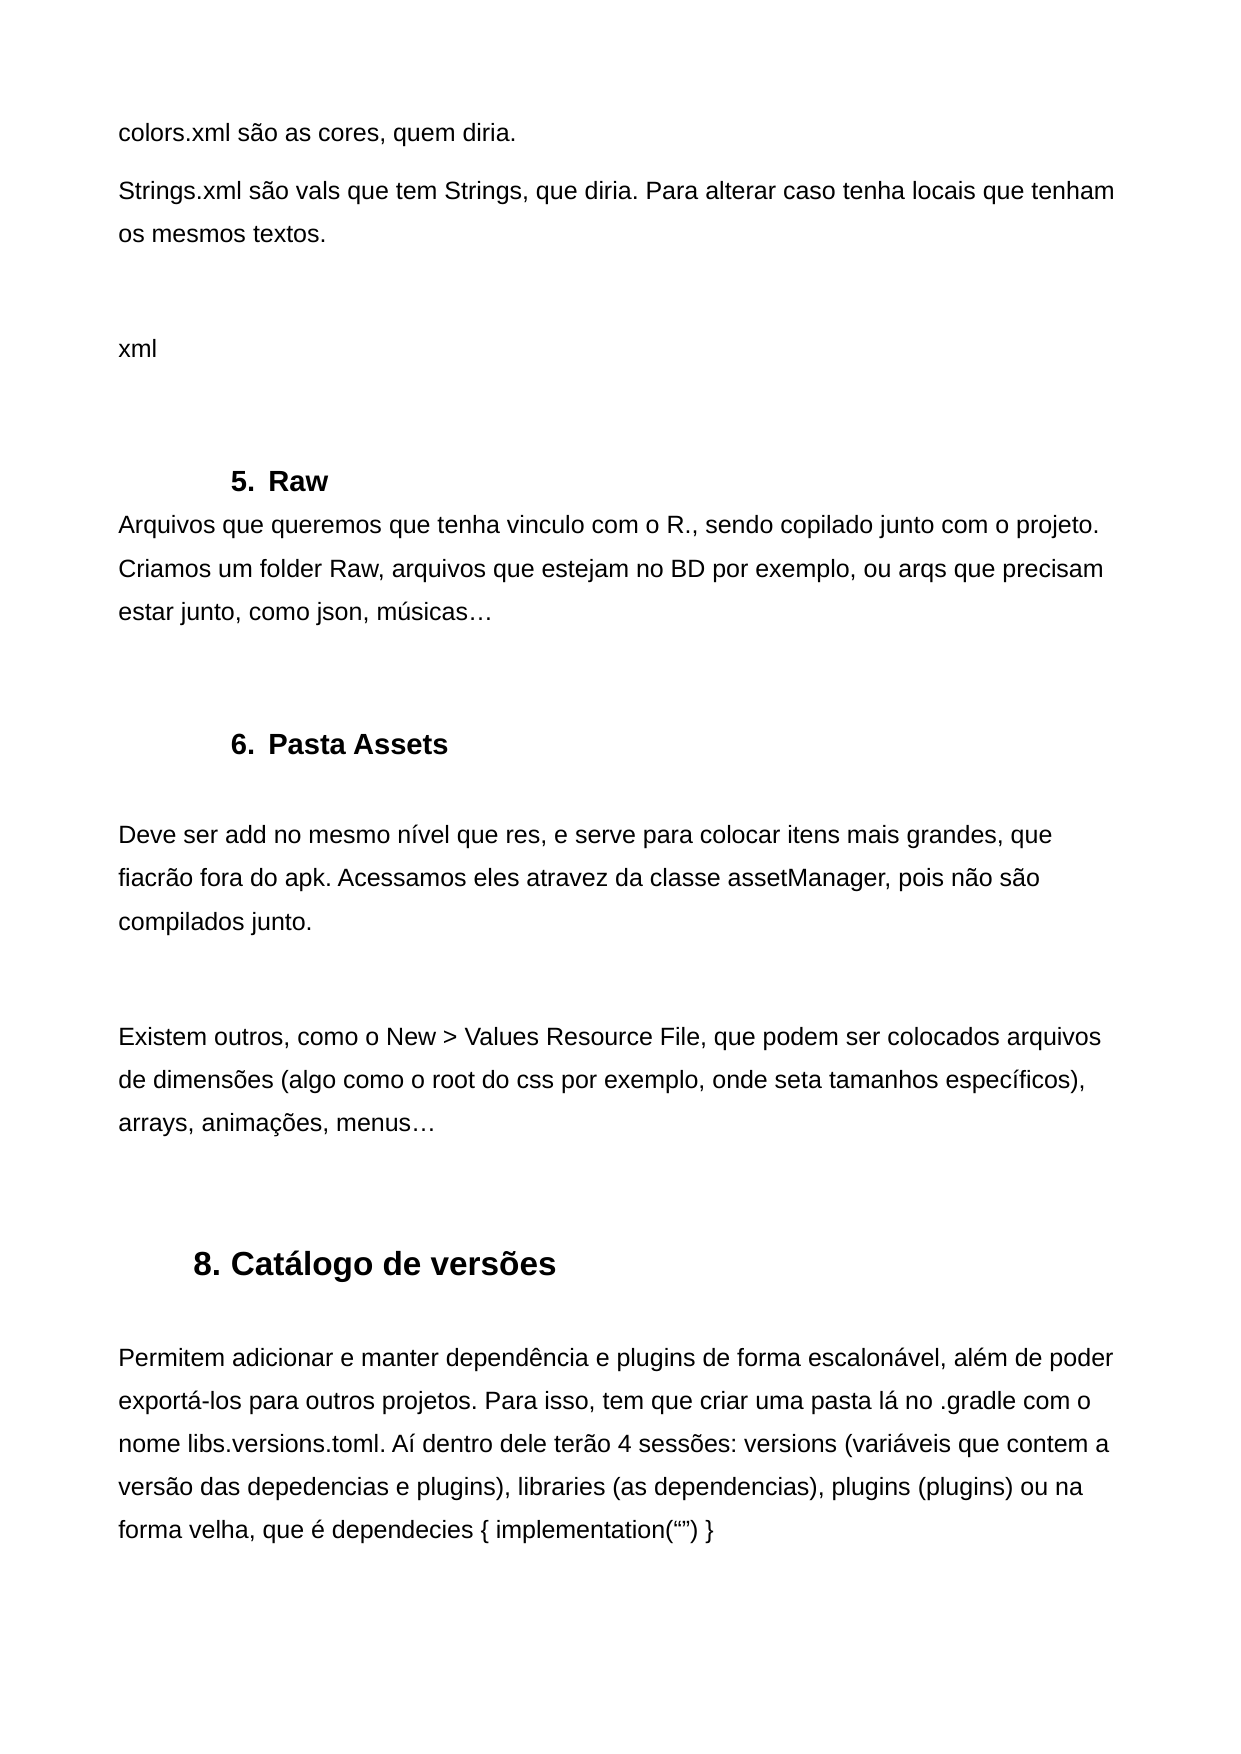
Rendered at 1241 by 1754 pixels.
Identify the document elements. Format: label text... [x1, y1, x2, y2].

subtitle Pasta Assets [231, 727, 1122, 760]
text Deve ser add no mesmo nível que res, e serve para colocar itens mais grandes, que fiacrão fora do apk. Acessamos eles atravez da classe assetManager, pois não são compilados junto. [118, 820, 1122, 935]
text Permitem adicionar e manter dependência e plugins de forma escalonável, além de poder exportá-los para outros projetos. Para isso, tem que criar uma pasta lá no .gradle com o nome libs.versions.toml. Aí dentro dele terão 4 sessões: versions (variáveis que contem a versão das depedencias e plugins), libraries (as dependencias), plugins (plugins) ou na forma velha, que é dependecies { implementation(“”) } [118, 1343, 1122, 1544]
text Strings.xml são vals que tem Strings, que diria. Para alterar caso tenha locais que tenham os mesmos textos. [118, 176, 1122, 248]
subtitle Raw [231, 464, 1122, 498]
text xml [118, 334, 1122, 363]
text Arquivos que queremos que tenha vinculo com o R., sendo copilado junto com o projeto. Criamos um folder Raw, arquivos que estejam no BD por exemplo, ou arqs que precisam estar junto, como json, músicas… [118, 510, 1122, 625]
text colors.xml são as cores, quem diria. [118, 118, 1122, 147]
text Existem outros, como o New > Values Resource File, que podem ser colocados arquivos de dimensões (algo como o root do css por exemplo, onde seta tamanhos específicos), arrays, animações, menus… [118, 1022, 1122, 1137]
subtitle Catálogo de versões [193, 1244, 1122, 1283]
